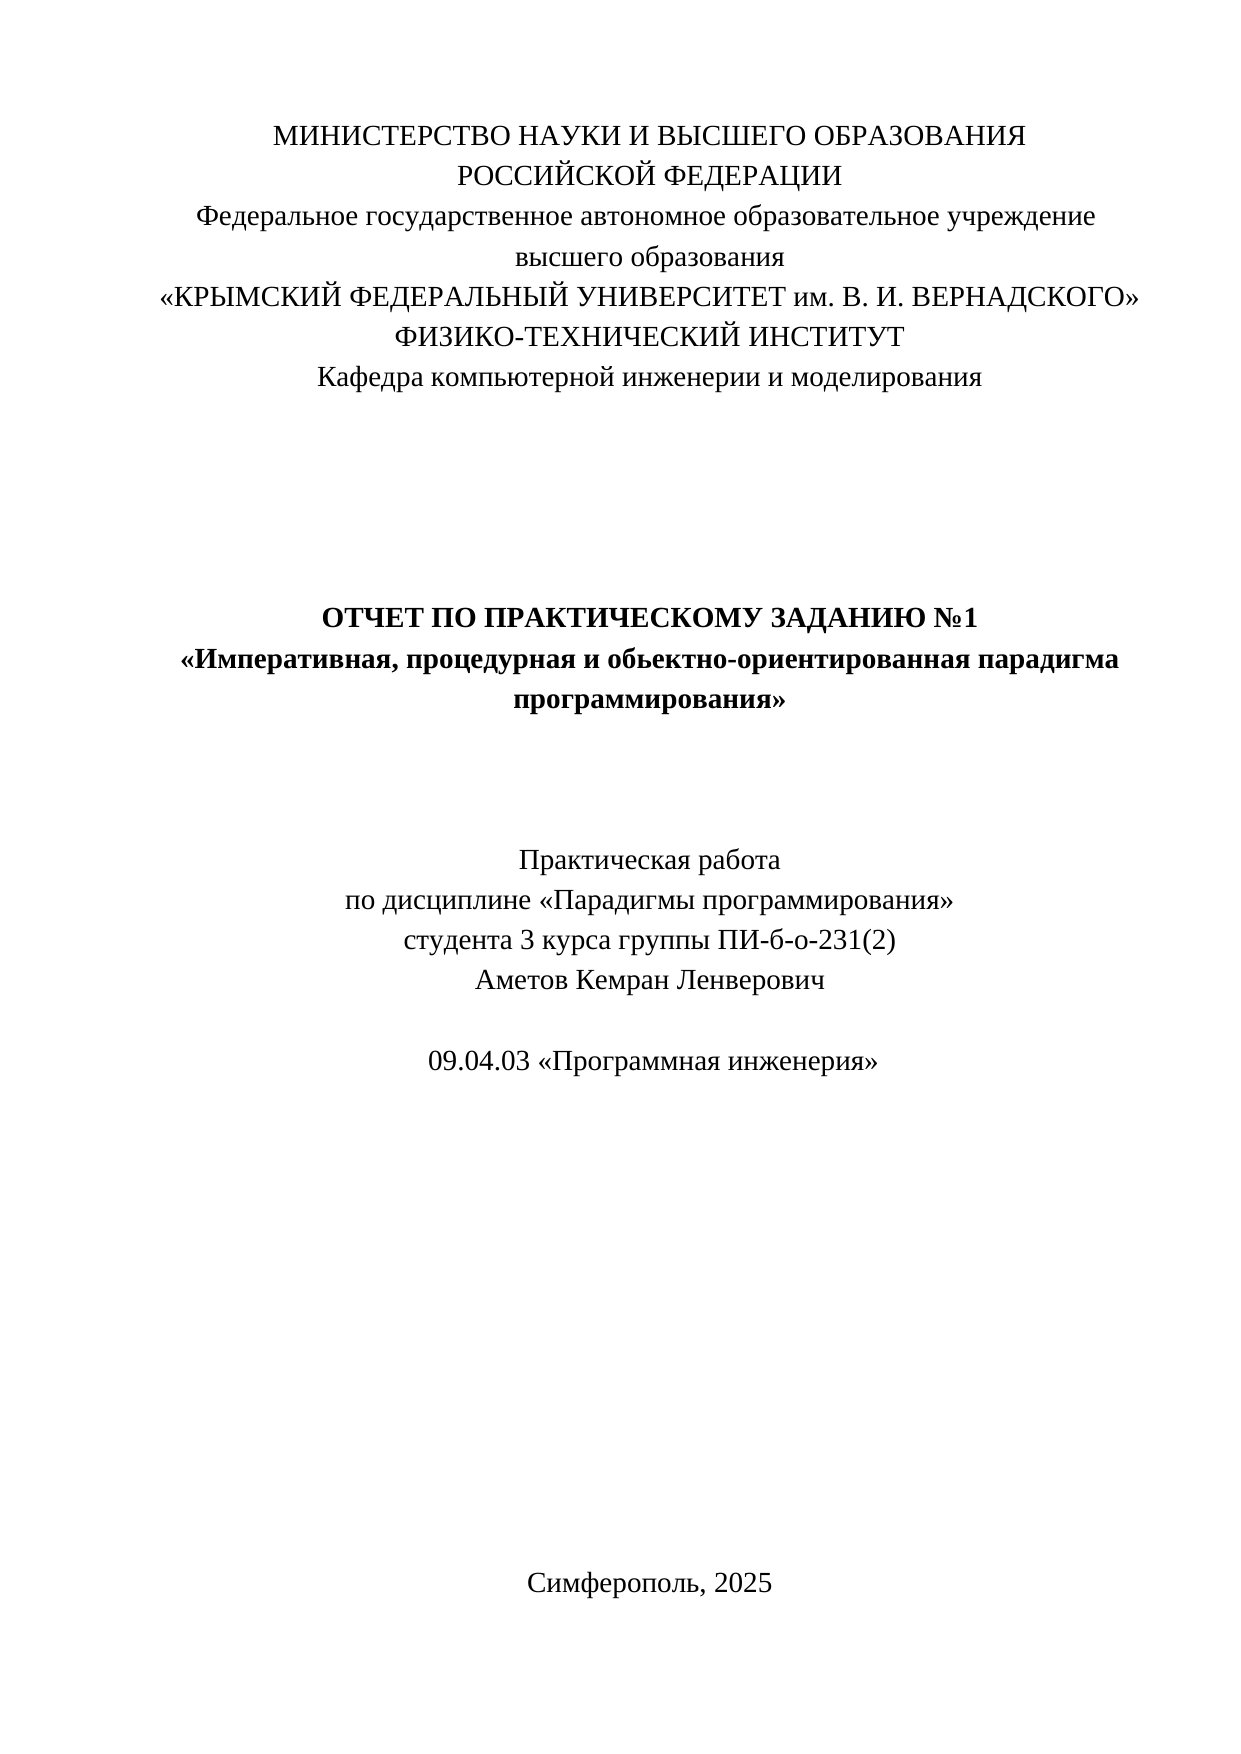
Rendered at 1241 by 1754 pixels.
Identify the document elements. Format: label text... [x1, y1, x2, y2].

text Симферополь, 2025 [118, 1566, 1181, 1599]
text Практическая работа [118, 842, 1181, 875]
text «КРЫМСКИЙ ФЕДЕРАЛЬНЫЙ УНИВЕРСИТЕТ им. В. И. ВЕРНАДСКОГО» [118, 279, 1181, 312]
text Кафедра компьютерной инженерии и моделирования [118, 359, 1181, 393]
text МИНИСТЕРСТВО НАУКИ И ВЫСШЕГО ОБРАЗОВАНИЯ РОССИЙСКОЙ ФЕДЕРАЦИИ [118, 118, 1181, 192]
text Федеральное государственное автономное образовательное учреждение высшего образования [118, 198, 1181, 272]
text 09.04.03 «Программная инженерия» [118, 1043, 1181, 1076]
text «Императивная, процедурная и обьектно-ориентированная парадигма программирования» [118, 641, 1181, 714]
text по дисциплине «Парадигмы программирования» [118, 882, 1181, 916]
text ОТЧЕТ ПО ПРАКТИЧЕСКОМУ ЗАДАНИЮ №1 [118, 601, 1181, 634]
text студента 3 курса группы ПИ-б-о-231(2) [118, 922, 1181, 956]
text Аметов Кемран Ленверович [118, 962, 1181, 996]
text ФИЗИКО-ТЕХНИЧЕСКИЙ ИНСТИТУТ [118, 319, 1181, 353]
